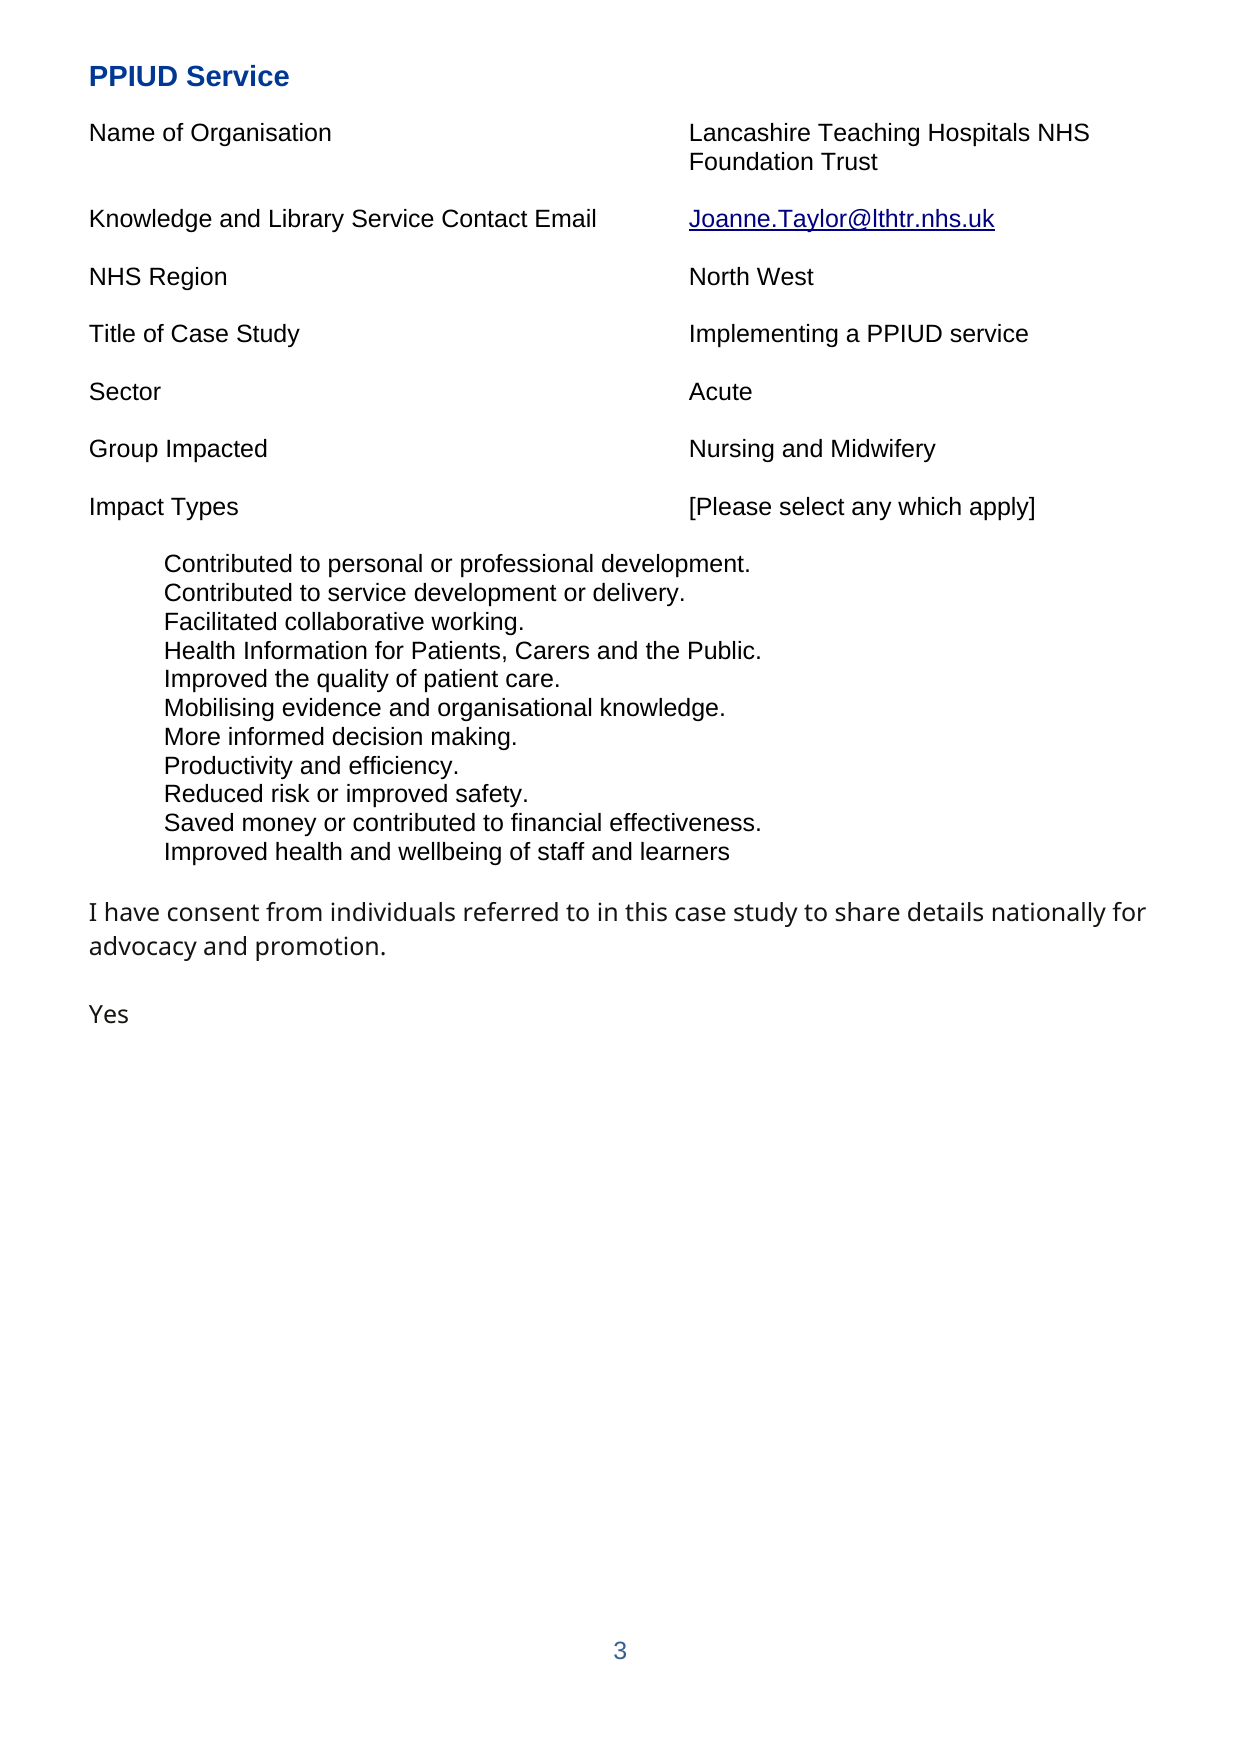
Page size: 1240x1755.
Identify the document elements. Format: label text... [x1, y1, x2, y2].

text Group Impacted Nursing and Midwifery [89, 434, 1151, 463]
text Title of Case Study Implementing a PPIUD service [89, 319, 1151, 348]
text Productivity and efficiency. [164, 751, 1151, 779]
text Name of Organisation Lancashire Teaching Hospitals NHS Foundation Trust [89, 118, 1151, 176]
text NHS Region North West [89, 262, 1151, 291]
text Improved the quality of patient care. [164, 664, 1151, 693]
text Yes [89, 997, 1151, 1031]
text Reduced risk or improved safety. [164, 779, 1151, 808]
text Saved money or contributed to financial effectiveness. [164, 808, 1151, 837]
text Contributed to personal or professional development. [164, 549, 1151, 578]
text I have consent from individuals referred to in this case study to share details nationally for advocacy and promotion. [89, 894, 1151, 962]
text Health Information for Patients, Carers and the Public. [164, 636, 1151, 664]
text Mobilising evidence and organisational knowledge. [164, 693, 1151, 722]
text Facilitated collaborative working. [164, 607, 1151, 636]
text Contributed to service development or delivery. [164, 578, 1151, 607]
text Impact Types [Please select any which apply] [89, 492, 1151, 549]
text Knowledge and Library Service Contact Email Joanne.Taylor@lthtr.nhs.uk [89, 204, 1151, 233]
text Improved health and wellbeing of staff and learners [164, 837, 1151, 866]
text More informed decision making. [164, 722, 1151, 751]
text Sector Acute [89, 377, 1151, 406]
